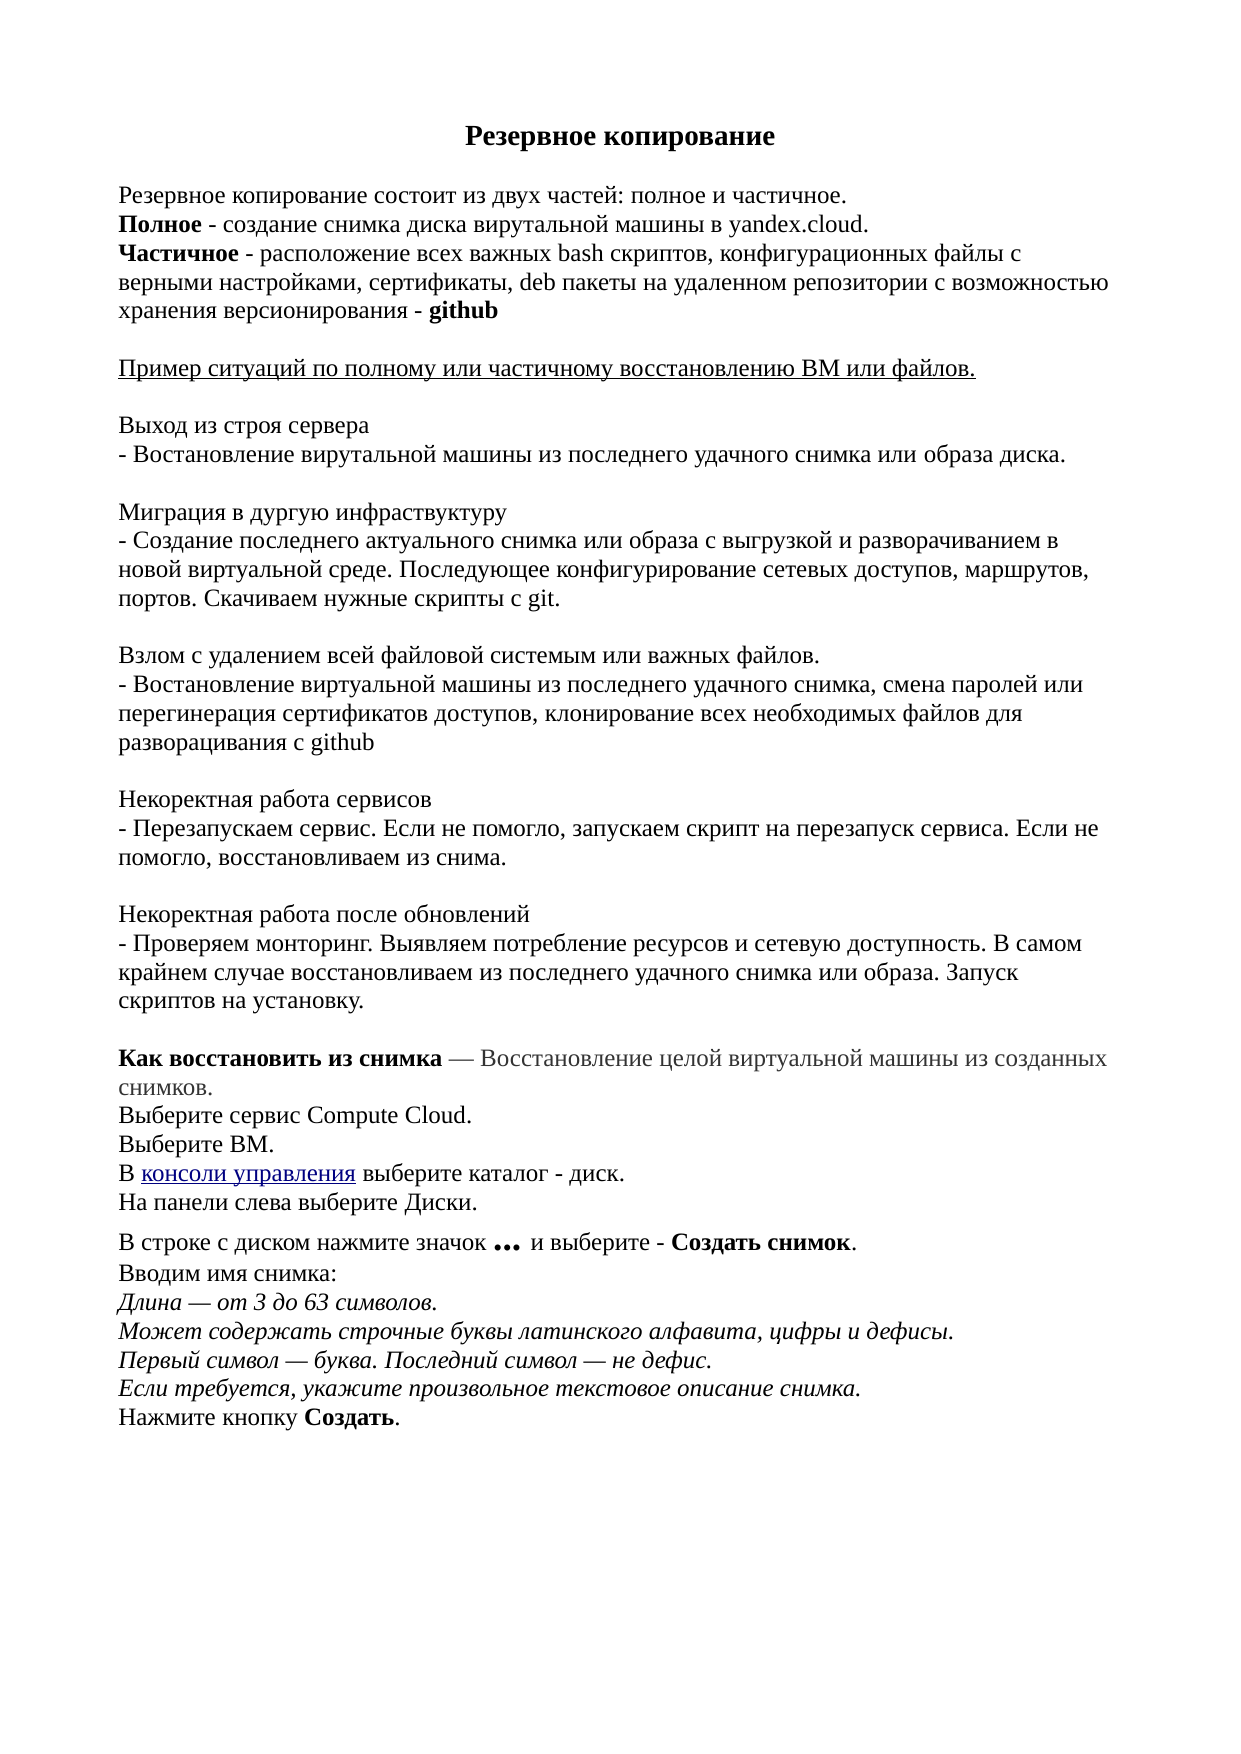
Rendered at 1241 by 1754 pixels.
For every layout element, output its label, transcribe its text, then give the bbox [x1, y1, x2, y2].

text - Перезапускаем сервис. Если не помогло, запускаем скрипт на перезапуск сервиса. Если не помогло, восстановливаем из снима. [118, 813, 1122, 899]
text Некоректная работа после обновлений [118, 899, 1122, 928]
text Может содержать строчные буквы латинского алфавита, цифры и дефисы. [118, 1316, 1122, 1345]
text Резервное копирование состоит из двух частей: полное и частичное. [118, 180, 1122, 209]
text Некоректная работа сервисов [118, 784, 1122, 813]
text Выберите ВМ. [118, 1129, 1122, 1158]
text Пример ситуаций по полному или частичному восстановлению ВМ или файлов. [118, 353, 1122, 382]
text Выход из строя сервера - Востановление вирутальной машины из последнего удачного снимка или образа диска. [118, 410, 1122, 468]
text Первый символ — буква. Последний символ — не дефис. [118, 1345, 1122, 1373]
text Частичное - расположение всех важных bash скриптов, конфигурационных файлы с верными настройками, сертификаты, deb пакеты на удаленном репозитории с возможностью хранения версионирования - github [118, 238, 1122, 324]
text - Проверяем монторинг. Выявляем потребление ресурсов и сетевую доступность. В самом крайнем случае восстановливаем из последнего удачного снимка или образа. Запуск скриптов на установку. [118, 928, 1122, 1014]
text В строке с диском нажмите значок ... и выберите - Создать снимок. [118, 1215, 1122, 1258]
text Резервное копирование [118, 118, 1122, 152]
text На панели слева выберите Диски. [118, 1187, 1122, 1215]
text Полное - создание снимка диска вирутальной машины в yandex.cloud. [118, 209, 1122, 238]
text В консоли управления выберите каталог - диск. [118, 1158, 1122, 1187]
text Нажмите кнопку Создать. [118, 1402, 1122, 1431]
text Миграция в дургую инфраствуктуру - Создание последнего актуального снимка или образа с выгрузкой и разворачиванием в новой виртуальной среде. Последующее конфигурирование сетевых доступов, маршрутов, портов. Скачиваем нужные скрипты с git. [118, 497, 1122, 612]
text Вводим имя снимка: [118, 1258, 1122, 1287]
text Как восстановить из cнимка — Восстановление целой виртуальной машины из созданных снимков. Выберите сервис Compute Cloud. [118, 1043, 1122, 1129]
text Если требуется, укажите произвольное текстовое описание снимка. [118, 1373, 1122, 1402]
text Взлом с удалением всей файловой системым или важных файлов. - Востановление виртуальной машины из последнего удачного снимка, смена паролей или перегинерация сертификатов доступов, клонирование всех необходимых файлов для разворацивания с github [118, 640, 1122, 755]
text Длина — от 3 до 63 символов. [118, 1287, 1122, 1316]
